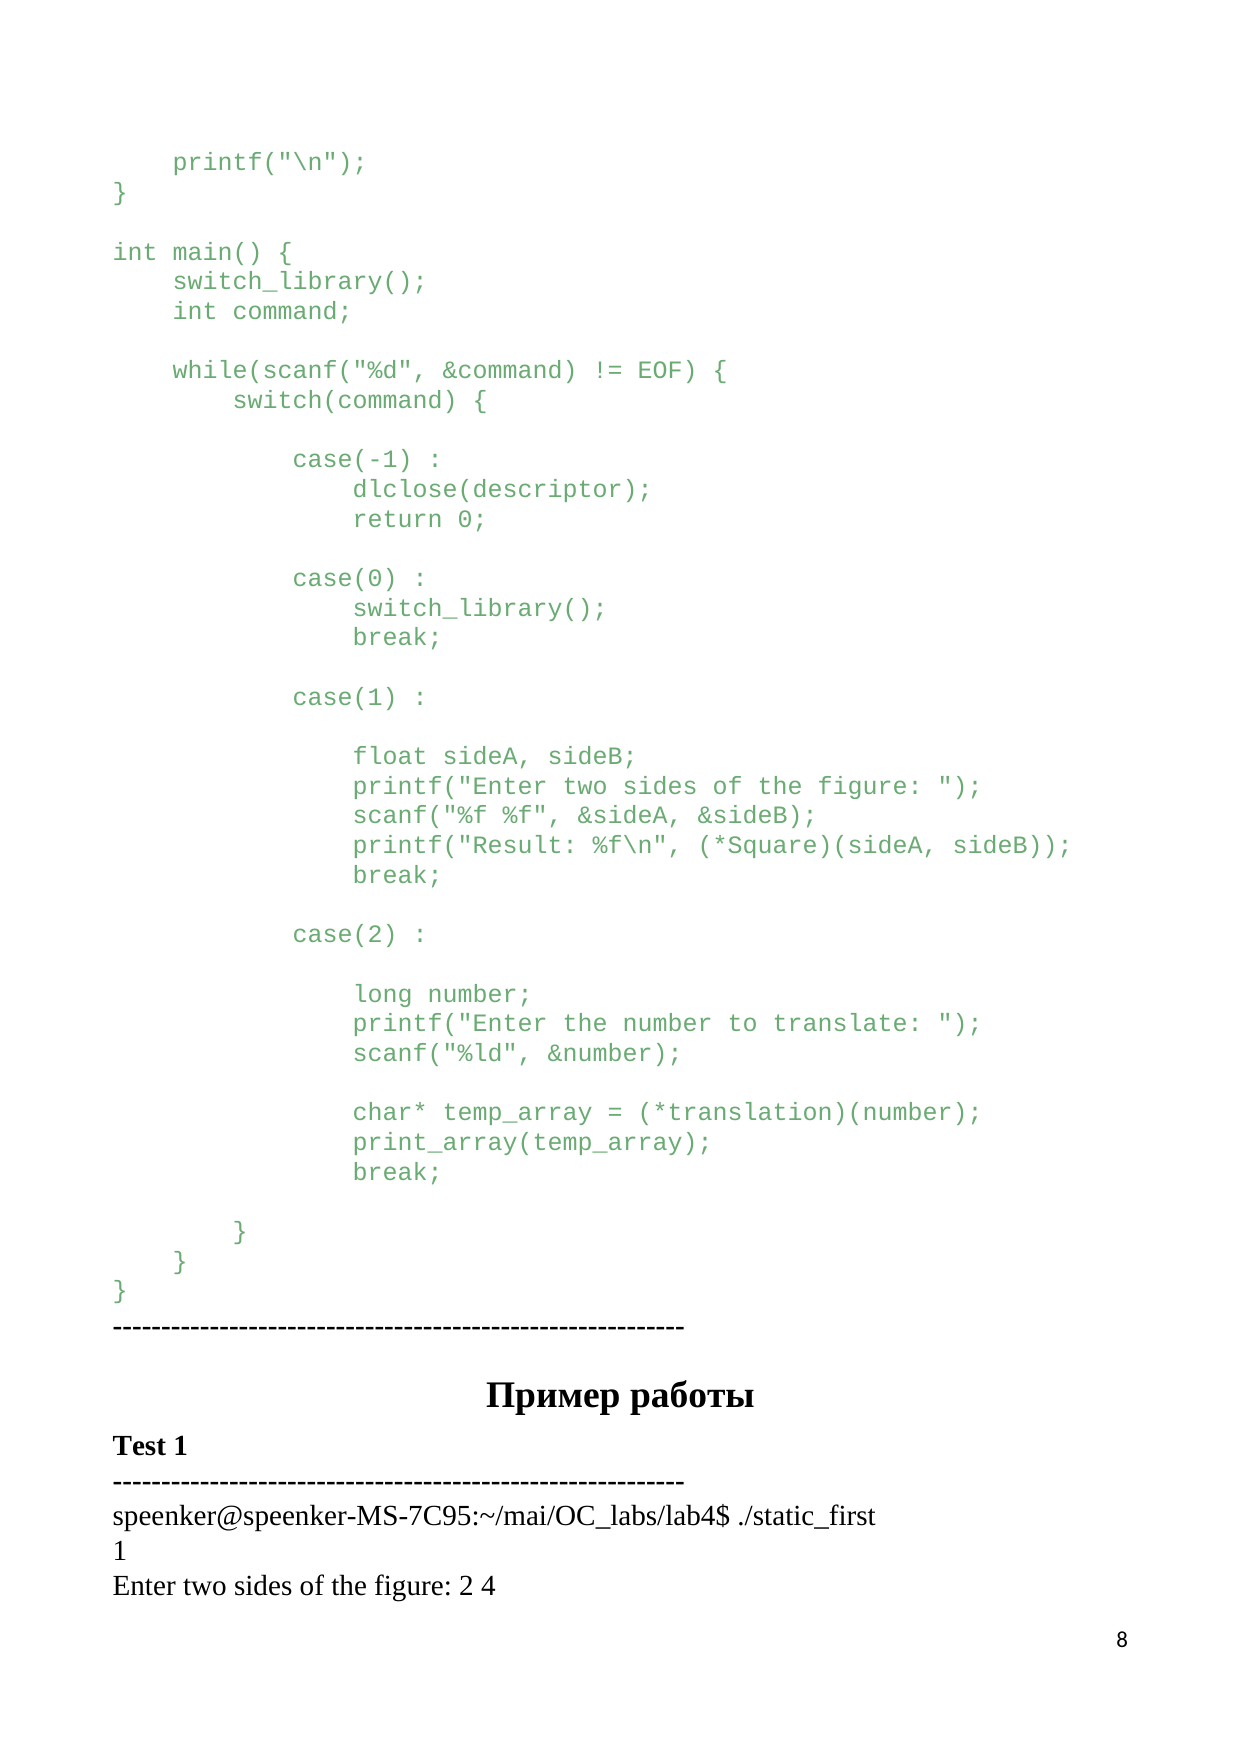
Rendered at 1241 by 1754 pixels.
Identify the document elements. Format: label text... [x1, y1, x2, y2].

text } [112, 180, 1128, 208]
text float sideA, sideB; [112, 744, 1128, 772]
text } ----------------------------------------------------------- [112, 1278, 1128, 1342]
text } [112, 1248, 1128, 1277]
text int main() { [112, 239, 1128, 267]
subtitle Пример работы [112, 1373, 1128, 1416]
text case(-1) : [112, 447, 1128, 475]
text scanf("%f %f", &sideA, &sideB); [112, 803, 1128, 831]
text char* temp_array = (*translation)(number); [112, 1100, 1128, 1128]
text printf("\n"); [112, 150, 1128, 178]
text switch_library(); [112, 595, 1128, 624]
text Enter two sides of the figure: 2 4 [112, 1568, 1128, 1602]
text int command; [112, 298, 1128, 327]
text Test 1 [112, 1428, 1128, 1461]
text dlclose(descriptor); [112, 477, 1128, 505]
text printf("Result: %f\n", (*Square)(sideA, sideB)); [112, 833, 1128, 861]
text break; [112, 1159, 1128, 1188]
text switch_library(); [112, 269, 1128, 297]
text case(2) : [112, 922, 1128, 950]
text break; [112, 625, 1128, 653]
text 1 [112, 1533, 1128, 1567]
text } [112, 1219, 1128, 1247]
text return 0; [112, 506, 1128, 534]
text ----------------------------------------------------------- [112, 1463, 1128, 1496]
text long number; [112, 981, 1128, 1009]
text case(0) : [112, 566, 1128, 594]
text speenker@speenker-MS-7C95:~/mai/OC_labs/lab4$ ./static_first [112, 1498, 1128, 1532]
text print_array(temp_array); [112, 1130, 1128, 1158]
text while(scanf("%d", &command) != EOF) { [112, 358, 1128, 386]
text case(1) : [112, 684, 1128, 713]
text scanf("%ld", &number); [112, 1041, 1128, 1069]
text printf("Enter the number to translate: "); [112, 1011, 1128, 1039]
text break; [112, 862, 1128, 891]
text printf("Enter two sides of the figure: "); [112, 773, 1128, 802]
text switch(command) { [112, 387, 1128, 416]
